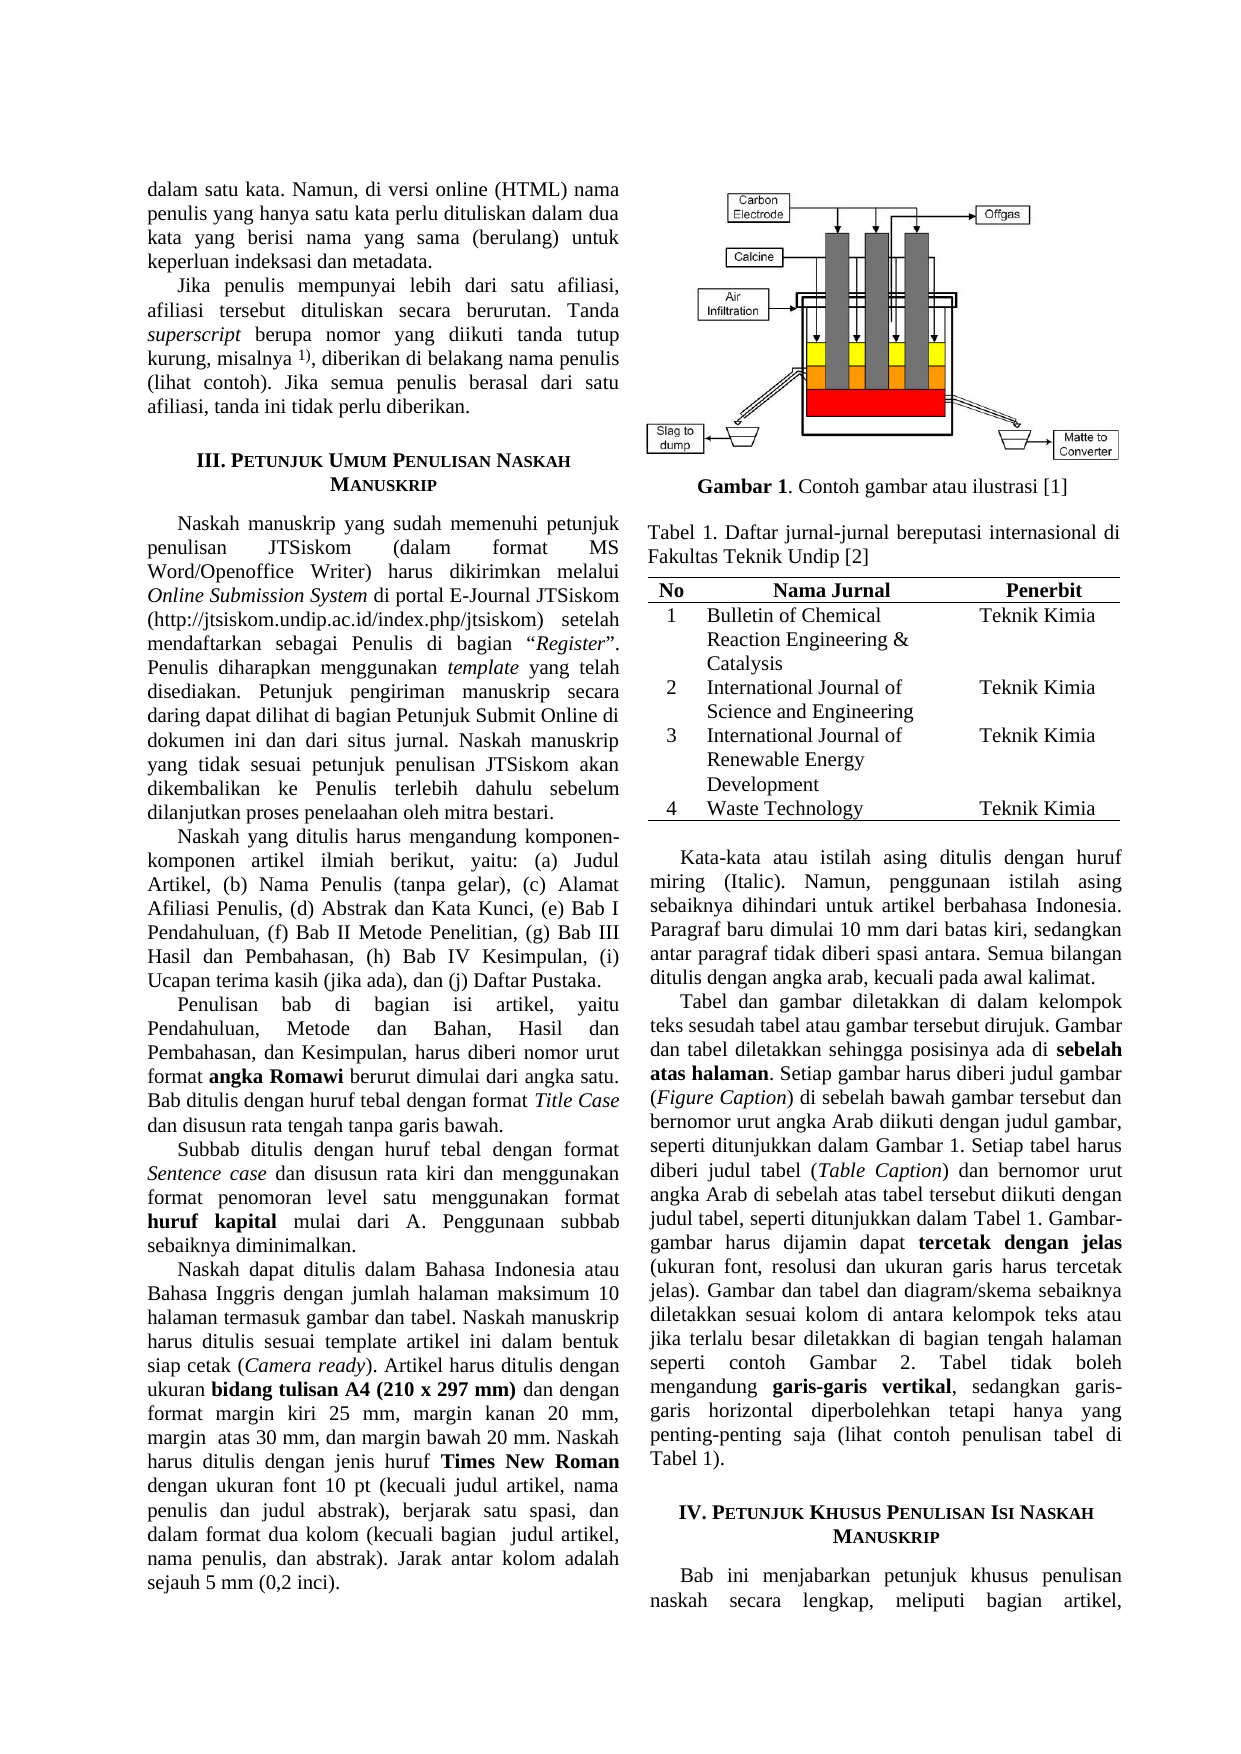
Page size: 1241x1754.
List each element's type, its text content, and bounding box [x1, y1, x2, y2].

text Jika penulis mempunyai lebih dari satu afiliasi, afiliasi tersebut dituliskan secara berurutan. Tanda superscript berupa nomor yang diikuti tanda tutup kurung, misalnya 1), diberikan di belakang nama penulis (lihat contoh). Jika semua penulis berasal dari satu afiliasi, tanda ini tidak perlu diberikan. [147, 273, 620, 418]
subtitle III. Petunjuk Umum Penulisan Naskah Manuskrip [147, 448, 620, 496]
table_cell International Journal of Science and Engineering [695, 675, 968, 723]
table_cell 1 [648, 603, 695, 675]
table_cell 3 [648, 723, 695, 796]
text Tabel 1. Daftar jurnal-jurnal bereputasi internasional di Fakultas Teknik Undip [2] [647, 520, 1120, 568]
text Subbab ditulis dengan huruf tebal dengan format Sentence case dan disusun rata kiri dan menggunakan format penomoran level satu menggunakan format huruf kapital mulai dari A. Penggunaan subbab sebaiknya diminimalkan. [147, 1137, 620, 1257]
table_cell Waste Technology [695, 796, 968, 819]
text Naskah dapat ditulis dalam Bahasa Indonesia atau Bahasa Inggris dengan jumlah halaman maksimum 10 halaman termasuk gambar dan tabel. Naskah manuskrip harus ditulis sesuai template artikel ini dalam bentuk siap cetak (Camera ready). Artikel harus ditulis dengan ukuran bidang tulisan A4 (210 x 297 mm) dan dengan format margin kiri 25 mm, margin kanan 20 mm, margin atas 30 mm, dan margin bawah 20 mm. Naskah harus ditulis dengan jenis huruf Times New Roman dengan ukuran font 10 pt (kecuali judul artikel, nama penulis dan judul abstrak), berjarak satu spasi, dan dalam format dua kolom (kecuali bagian judul artikel, nama penulis, dan abstrak). Jarak antar kolom adalah sejauh 5 mm (0,2 inci). [147, 1257, 620, 1594]
table_header Nama Jurnal [695, 578, 968, 602]
table_cell Bulletin of Chemical Reaction Engineering & Catalysis [695, 603, 968, 675]
text Naskah manuskrip yang sudah memenuhi petunjuk penulisan JTSiskom (dalam format MS Word/Openoffice Writer) harus dikirimkan melalui Online Submission System di portal E-Journal JTSiskom (http://jtsiskom.undip.ac.id/index.php/jtsiskom) setelah mendaftarkan sebagai Penulis di bagian “Register”. Penulis diharapkan menggunakan template yang telah disediakan. Petunjuk pengiriman manuskrip secara daring dapat dilihat di bagian Petunjuk Submit Online di dokumen ini dan dari situs jurnal. Naskah manuskrip yang tidak sesuai petunjuk penulisan JTSiskom akan dikembalikan ke Penulis terlebih dahulu sebelum dilanjutkan proses penelaahan oleh mitra bestari. [147, 511, 620, 824]
table_cell Teknik Kimia [968, 675, 1120, 723]
table_cell Teknik Kimia [968, 796, 1120, 819]
text Penulisan bab di bagian isi artikel, yaitu Pendahuluan, Metode dan Bahan, Hasil dan Pembahasan, dan Kesimpulan, harus diberi nomor urut format angka Romawi berurut dimulai dari angka satu. Bab ditulis dengan huruf tebal dengan format Title Case dan disusun rata tengah tanpa garis bawah. [147, 992, 620, 1137]
table_cell International Journal of Renewable Energy Development [695, 723, 968, 796]
text dalam satu kata. Namun, di versi online (HTML) nama penulis yang hanya satu kata perlu dituliskan dalam dua kata yang berisi nama yang sama (berulang) untuk keperluan indeksasi dan metadata. [147, 177, 620, 273]
text Kata-kata atau istilah asing ditulis dengan huruf miring (Italic). Namun, penggunaan istilah asing sebaiknya dihindari untuk artikel berbahasa Indonesia. Paragraf baru dimulai 10 mm dari batas kiri, sedangkan antar paragraf tidak diberi spasi antara. Semua bilangan ditulis dengan angka arab, kecuali pada awal kalimat. [650, 177, 1122, 989]
subtitle IV. Petunjuk Khusus Penulisan Isi Naskah Manuskrip [650, 1500, 1122, 1548]
text Gambar 1. Contoh gambar atau ilustrasi [1] [646, 460, 1118, 498]
table_header Penerbit [968, 578, 1120, 602]
table_cell 2 [648, 675, 695, 723]
text Naskah yang ditulis harus mengandung komponen-komponen artikel ilmiah berikut, yaitu: (a) Judul Artikel, (b) Nama Penulis (tanpa gelar), (c) Alamat Afiliasi Penulis, (d) Abstrak dan Kata Kunci, (e) Bab I Pendahuluan, (f) Bab II Metode Penelitian, (g) Bab III Hasil dan Pembahasan, (h) Bab IV Kesimpulan, (i) Ucapan terima kasih (jika ada), dan (j) Daftar Pustaka. [147, 824, 620, 992]
table_cell Teknik Kimia [968, 723, 1120, 796]
table_header No [648, 578, 695, 602]
text Tabel dan gambar diletakkan di dalam kelompok teks sesudah tabel atau gambar tersebut dirujuk. Gambar dan tabel diletakkan sehingga posisinya ada di sebelah atas halaman. Setiap gambar harus diberi judul gambar (Figure Caption) di sebelah bawah gambar tersebut dan bernomor urut angka Arab diikuti dengan judul gambar, seperti ditunjukkan dalam Gambar 1. Setiap tabel harus diberi judul tabel (Table Caption) dan bernomor urut angka Arab di sebelah atas tabel tersebut diikuti dengan judul tabel, seperti ditunjukkan dalam Tabel 1. Gambar-gambar harus dijamin dapat tercetak dengan jelas (ukuran font, resolusi dan ukuran garis harus tercetak jelas). Gambar dan tabel dan diagram/skema sebaiknya diletakkan sesuai kolom di antara kelompok teks atau jika terlalu besar diletakkan di bagian tengah halaman seperti contoh Gambar 2. Tabel tidak boleh mengandung garis-garis vertikal, sedangkan garis-garis horizontal diperbolehkan tetapi hanya yang penting-penting saja (lihat contoh penulisan tabel di Tabel 1). [650, 989, 1122, 1470]
table_cell Teknik Kimia [968, 603, 1120, 675]
text Bab ini menjabarkan petunjuk khusus penulisan naskah secara lengkap, meliputi bagian artikel, sistematika bab dan isinya. Petunjuk khusus ini akan menjadi pedoman dalam keseluruhan proses editorial artikel seperti yang ditunjukkan dalam Gambar 2. [650, 1563, 1122, 1612]
table_cell 4 [648, 796, 695, 819]
picture [646, 191, 1119, 460]
